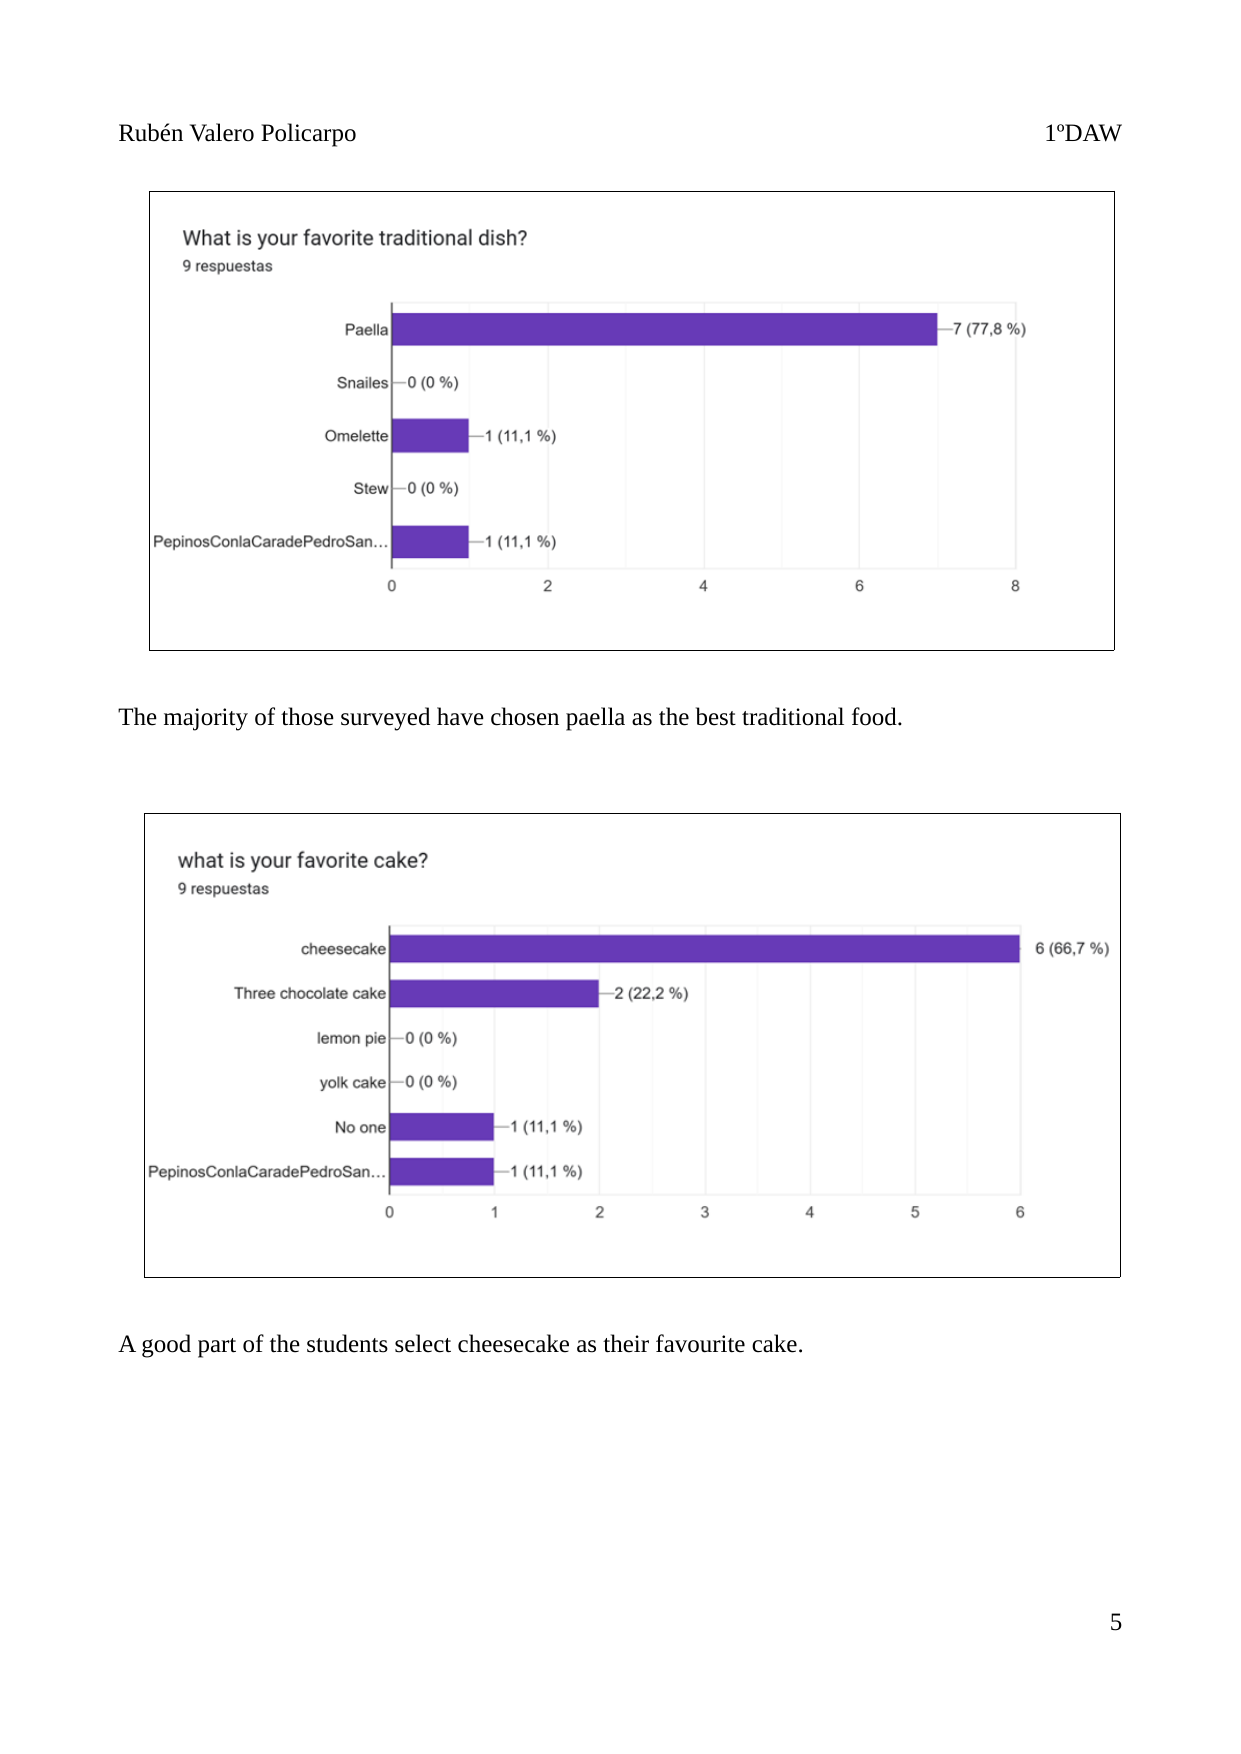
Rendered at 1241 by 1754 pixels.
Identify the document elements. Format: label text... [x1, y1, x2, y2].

picture [146, 815, 1118, 1274]
text The majority of those surveyed have chosen paella as the best traditional food. [118, 702, 1122, 731]
text A good part of the students select cheesecake as their favourite cake. [118, 1329, 1122, 1358]
picture [151, 193, 1112, 647]
